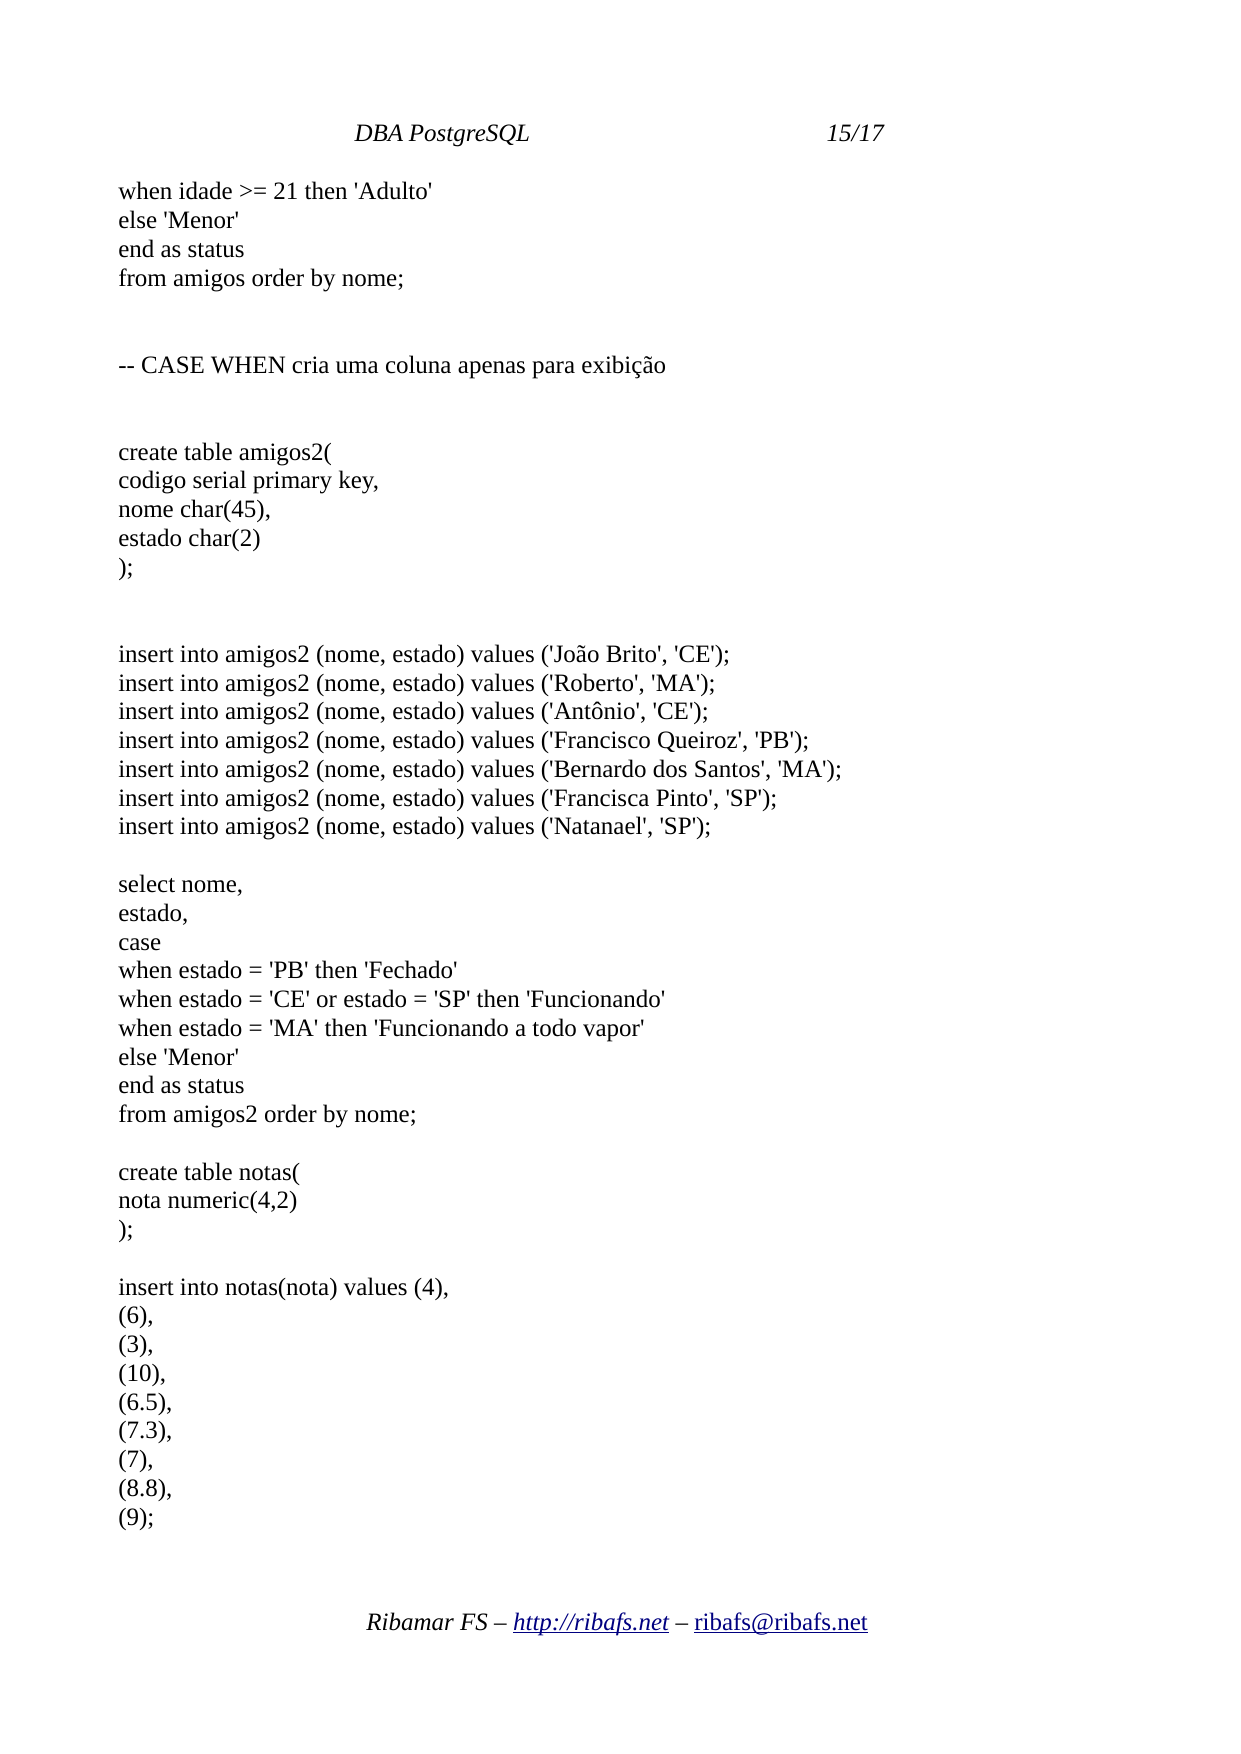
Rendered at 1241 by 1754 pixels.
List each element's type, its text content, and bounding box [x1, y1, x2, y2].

text (6), [118, 1301, 1122, 1329]
text -- CASE WHEN cria uma coluna apenas para exibição [118, 350, 1122, 378]
text (6.5), [118, 1387, 1122, 1416]
text (7), [118, 1444, 1122, 1473]
text (10), [118, 1358, 1122, 1387]
text (8.8), [118, 1473, 1122, 1502]
text ); [118, 1214, 1122, 1243]
text create table amigos2( codigo serial primary key, nome char(45), estado char(2) ); [118, 437, 1122, 581]
text nota numeric(4,2) [118, 1186, 1122, 1214]
text insert into amigos2 (nome, estado) values ('João Brito', 'CE'); insert into amigos2 (nome, estado) values ('Roberto', 'MA'); insert into amigos2 (nome, estado) values ('Antônio', 'CE'); insert into amigos2 (nome, estado) values ('Francisco Queiroz', 'PB'); insert into amigos2 (nome, estado) values ('Bernardo dos Santos', 'MA'); insert into amigos2 (nome, estado) values ('Francisca Pinto', 'SP'); insert into amigos2 (nome, estado) values ('Natanael', 'SP'); [118, 639, 1122, 840]
text create table notas( [118, 1157, 1122, 1186]
text (7.3), [118, 1416, 1122, 1444]
text (9); [118, 1502, 1122, 1531]
text select nome, estado, case when estado = 'PB' then 'Fechado' when estado = 'CE' or estado = 'SP' then 'Funcionando' when estado = 'MA' then 'Funcionando a todo vapor' else 'Menor' end as status from amigos2 order by nome; [118, 869, 1122, 1128]
text when idade >= 21 then 'Adulto' else 'Menor' end as status from amigos order by nome; [118, 176, 1122, 291]
text (3), [118, 1329, 1122, 1358]
text insert into notas(nota) values (4), [118, 1272, 1122, 1301]
